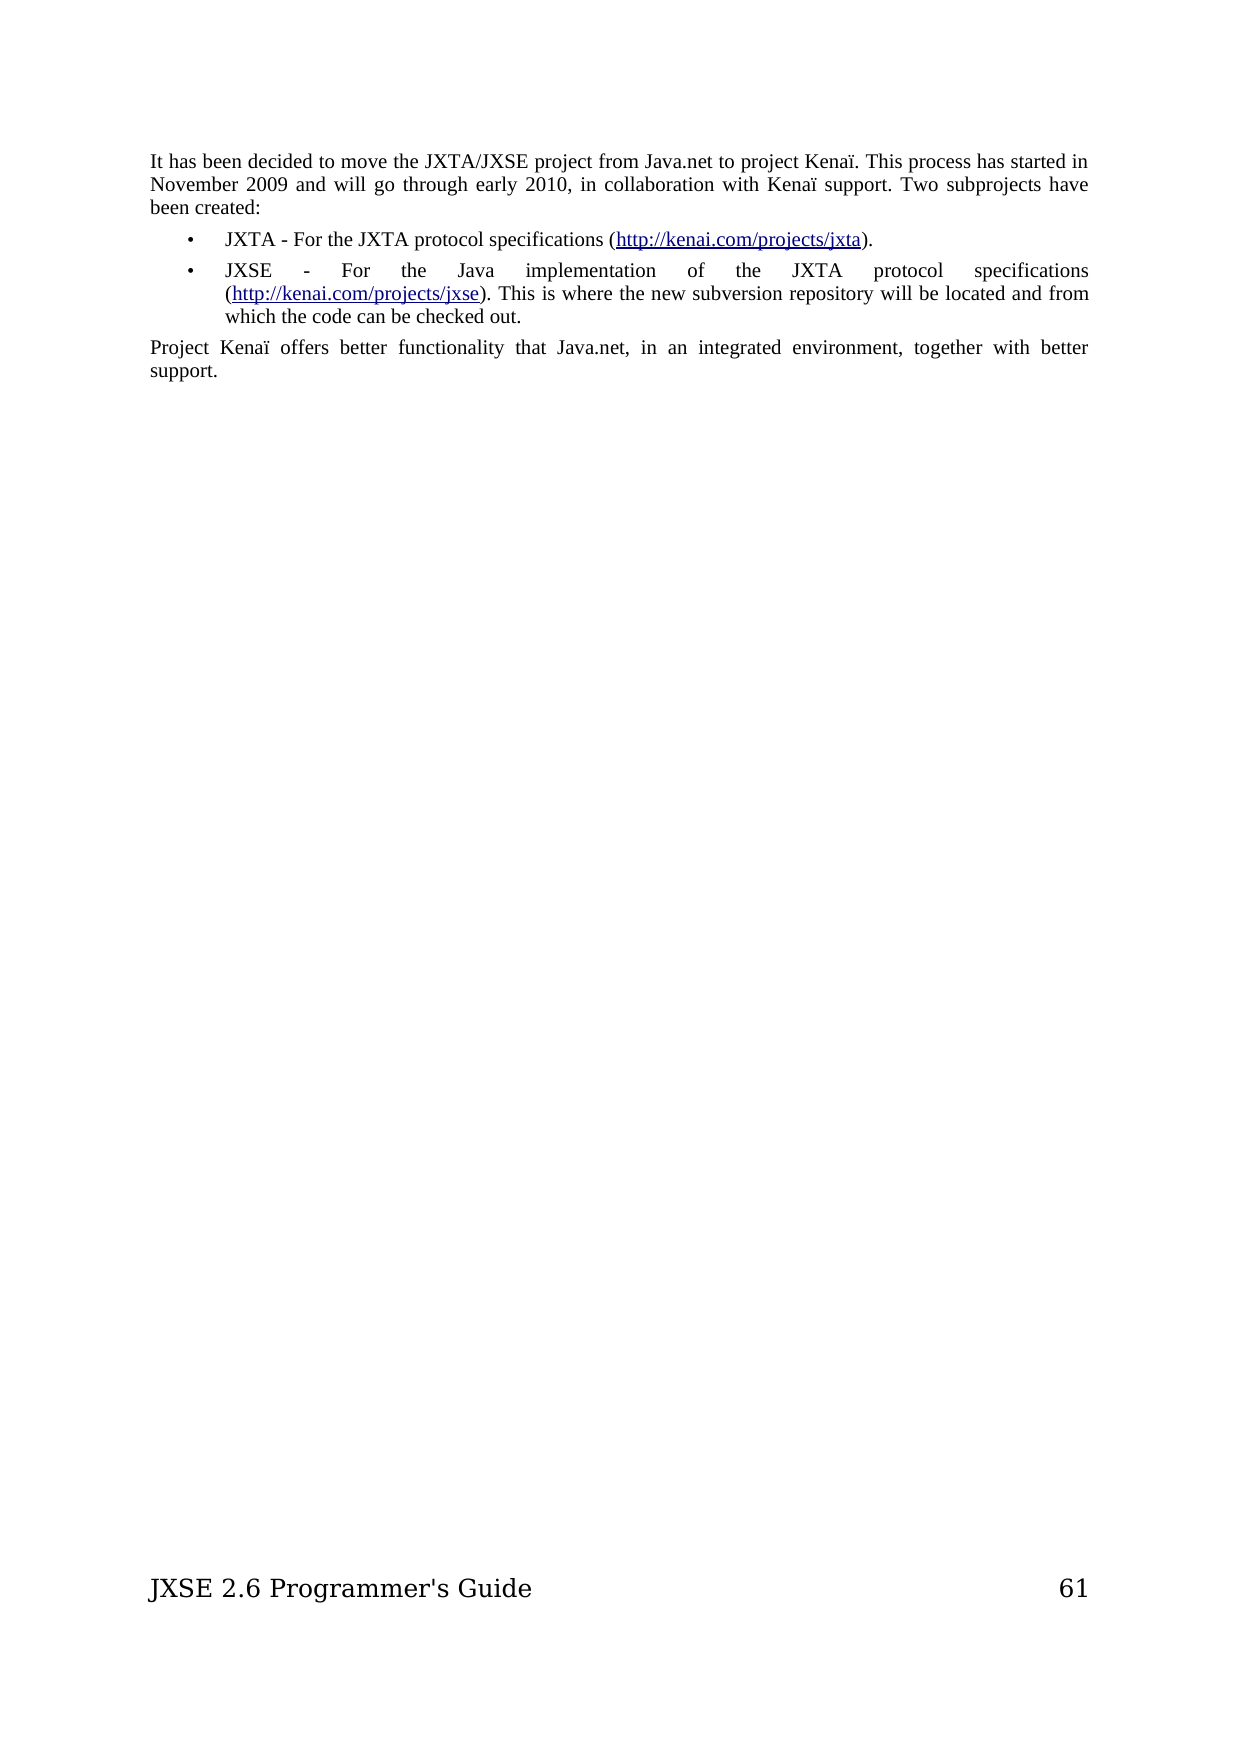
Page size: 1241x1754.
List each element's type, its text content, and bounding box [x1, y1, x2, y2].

text It has been decided to move the JXTA/JXSE project from Java.net to project Kenaï. This process has started in November 2009 and will go through early 2010, in collaboration with Kenaï support. Two subprojects have been created: [150, 150, 1090, 219]
text Project Kenaï offers better functionality that Java.net, in an integrated environment, together with better support. [150, 336, 1090, 382]
list JXSE - For the Java implementation of the JXTA protocol specifications (http://kenai.com/projects/jxse). This is where the new subversion repository will be located and from which the code can be checked out. [187, 259, 1090, 328]
list JXTA - For the JXTA protocol specifications (http://kenai.com/projects/jxta). [187, 227, 1090, 250]
